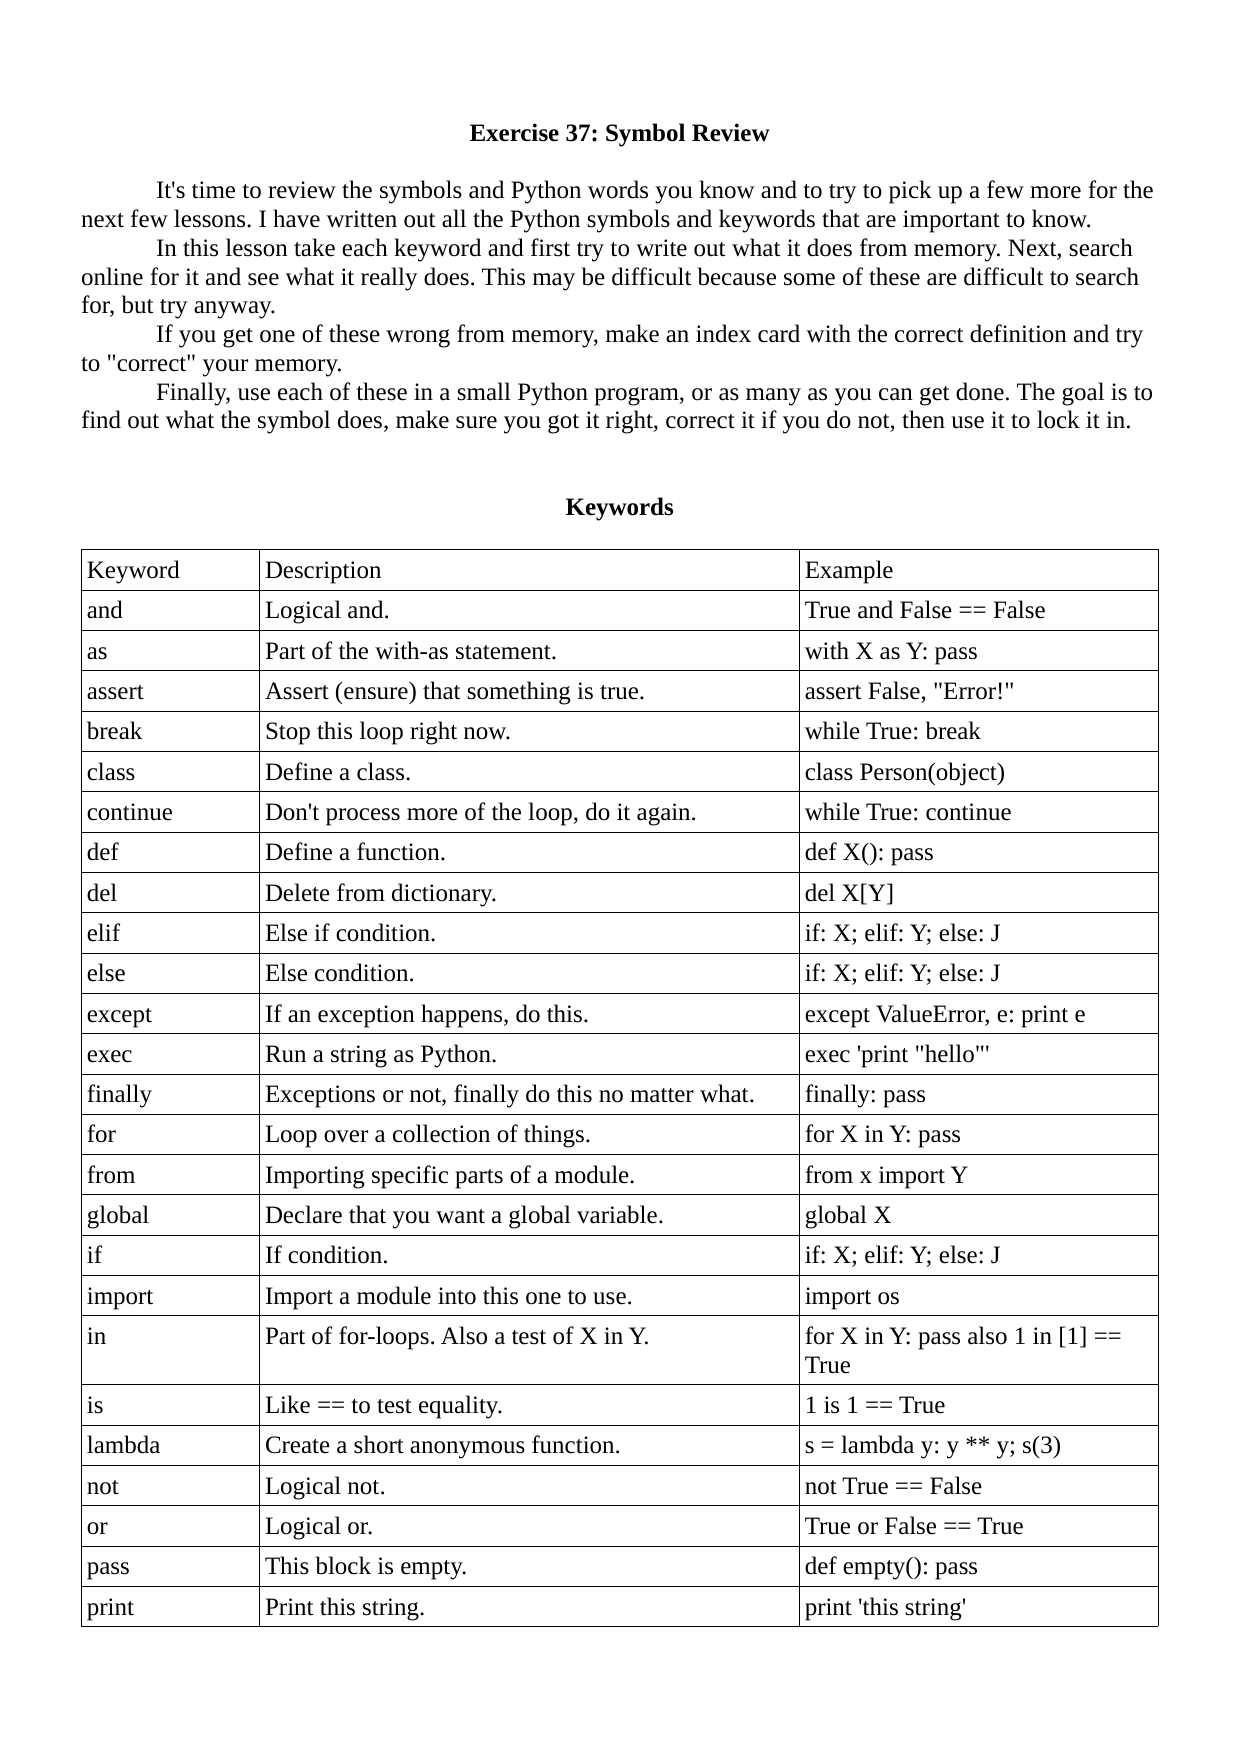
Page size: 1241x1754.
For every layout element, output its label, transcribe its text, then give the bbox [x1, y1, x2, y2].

table_header Keyword [82, 550, 259, 590]
table_cell Part of for-loops. Also a test of X in Y. [260, 1316, 799, 1384]
table_header Example [800, 550, 1158, 590]
table_cell print 'this string' [800, 1587, 1158, 1626]
table_cell for [82, 1115, 259, 1154]
table_cell not True == False [800, 1466, 1158, 1505]
table_cell except [82, 994, 259, 1033]
table_cell exec [82, 1034, 259, 1073]
table_cell pass [82, 1547, 259, 1586]
table_cell print [82, 1587, 259, 1626]
table_cell if [82, 1236, 259, 1275]
table_cell import os [800, 1276, 1158, 1315]
table_cell def empty(): pass [800, 1547, 1158, 1586]
table_cell for X in Y: pass also 1 in [1] == True [800, 1316, 1158, 1384]
table_cell if: X; elif: Y; else: J [800, 913, 1158, 952]
text In this lesson take each keyword and first try to write out what it does from memory. Next, search online for it and see what it really does. This may be difficult because some of these are difficult to search for, but try anyway. [81, 233, 1158, 319]
table_cell from [82, 1155, 259, 1194]
table_cell True and False == False [800, 591, 1158, 630]
table_cell class [82, 752, 259, 791]
table_cell def [82, 833, 259, 872]
text If you get one of these wrong from memory, make an index card with the correct definition and try to "correct" your memory. [81, 319, 1158, 377]
table_cell assert False, "Error!" [800, 671, 1158, 711]
table_cell is [82, 1385, 259, 1425]
table_cell 1 is 1 == True [800, 1385, 1158, 1425]
table_cell if: X; elif: Y; else: J [800, 1236, 1158, 1275]
text Keywords [81, 492, 1158, 521]
table_cell Else if condition. [260, 913, 799, 952]
table_header Description [260, 550, 799, 590]
table_cell elif [82, 913, 259, 952]
table_cell s = lambda y: y ** y; s(3) [800, 1426, 1158, 1465]
table_cell in [82, 1316, 259, 1384]
table_cell and [82, 591, 259, 630]
table_cell Run a string as Python. [260, 1034, 799, 1073]
table_cell except ValueError, e: print e [800, 994, 1158, 1033]
table_cell del X[Y] [800, 873, 1158, 912]
table_cell else [82, 954, 259, 993]
table_cell exec 'print "hello"' [800, 1034, 1158, 1073]
table_cell This block is empty. [260, 1547, 799, 1586]
table_cell Exceptions or not, finally do this no matter what. [260, 1075, 799, 1114]
table_cell continue [82, 792, 259, 832]
table_cell not [82, 1466, 259, 1505]
table_cell Create a short anonymous function. [260, 1426, 799, 1465]
table_cell with X as Y: pass [800, 631, 1158, 670]
table_cell global X [800, 1195, 1158, 1235]
table_cell finally [82, 1075, 259, 1114]
table_cell from x import Y [800, 1155, 1158, 1194]
table_cell lambda [82, 1426, 259, 1465]
table_cell Don't process more of the loop, do it again. [260, 792, 799, 832]
table_cell Declare that you want a global variable. [260, 1195, 799, 1235]
table_cell Print this string. [260, 1587, 799, 1626]
table_cell finally: pass [800, 1075, 1158, 1114]
table_cell Delete from dictionary. [260, 873, 799, 912]
table_cell Define a class. [260, 752, 799, 791]
table_cell import [82, 1276, 259, 1315]
table_cell while True: break [800, 712, 1158, 751]
table_cell for X in Y: pass [800, 1115, 1158, 1154]
table_cell assert [82, 671, 259, 711]
table_cell Like == to test equality. [260, 1385, 799, 1425]
table_cell If condition. [260, 1236, 799, 1275]
table_cell Define a function. [260, 833, 799, 872]
table_cell if: X; elif: Y; else: J [800, 954, 1158, 993]
table_cell class Person(object) [800, 752, 1158, 791]
table_cell Loop over a collection of things. [260, 1115, 799, 1154]
table_cell True or False == True [800, 1506, 1158, 1546]
table_cell Assert (ensure) that something is true. [260, 671, 799, 711]
table_cell break [82, 712, 259, 751]
table_cell If an exception happens, do this. [260, 994, 799, 1033]
table_cell Logical not. [260, 1466, 799, 1505]
table_cell del [82, 873, 259, 912]
table_cell Logical or. [260, 1506, 799, 1546]
text Finally, use each of these in a small Python program, or as many as you can get done. The goal is to find out what the symbol does, make sure you got it right, correct it if you do not, then use it to lock it in. [81, 377, 1158, 434]
table_cell Stop this loop right now. [260, 712, 799, 751]
table_cell Part of the with-as statement. [260, 631, 799, 670]
table_cell Else condition. [260, 954, 799, 993]
table_cell global [82, 1195, 259, 1235]
table_cell as [82, 631, 259, 670]
table_cell or [82, 1506, 259, 1546]
table_cell Import a module into this one to use. [260, 1276, 799, 1315]
table_cell def X(): pass [800, 833, 1158, 872]
table_cell while True: continue [800, 792, 1158, 832]
text Exercise 37: Symbol Review [81, 118, 1158, 147]
text It's time to review the symbols and Python words you know and to try to pick up a few more for the next few lessons. I have written out all the Python symbols and keywords that are important to know. [81, 176, 1158, 233]
table_cell Logical and. [260, 591, 799, 630]
table_cell Importing specific parts of a module. [260, 1155, 799, 1194]
